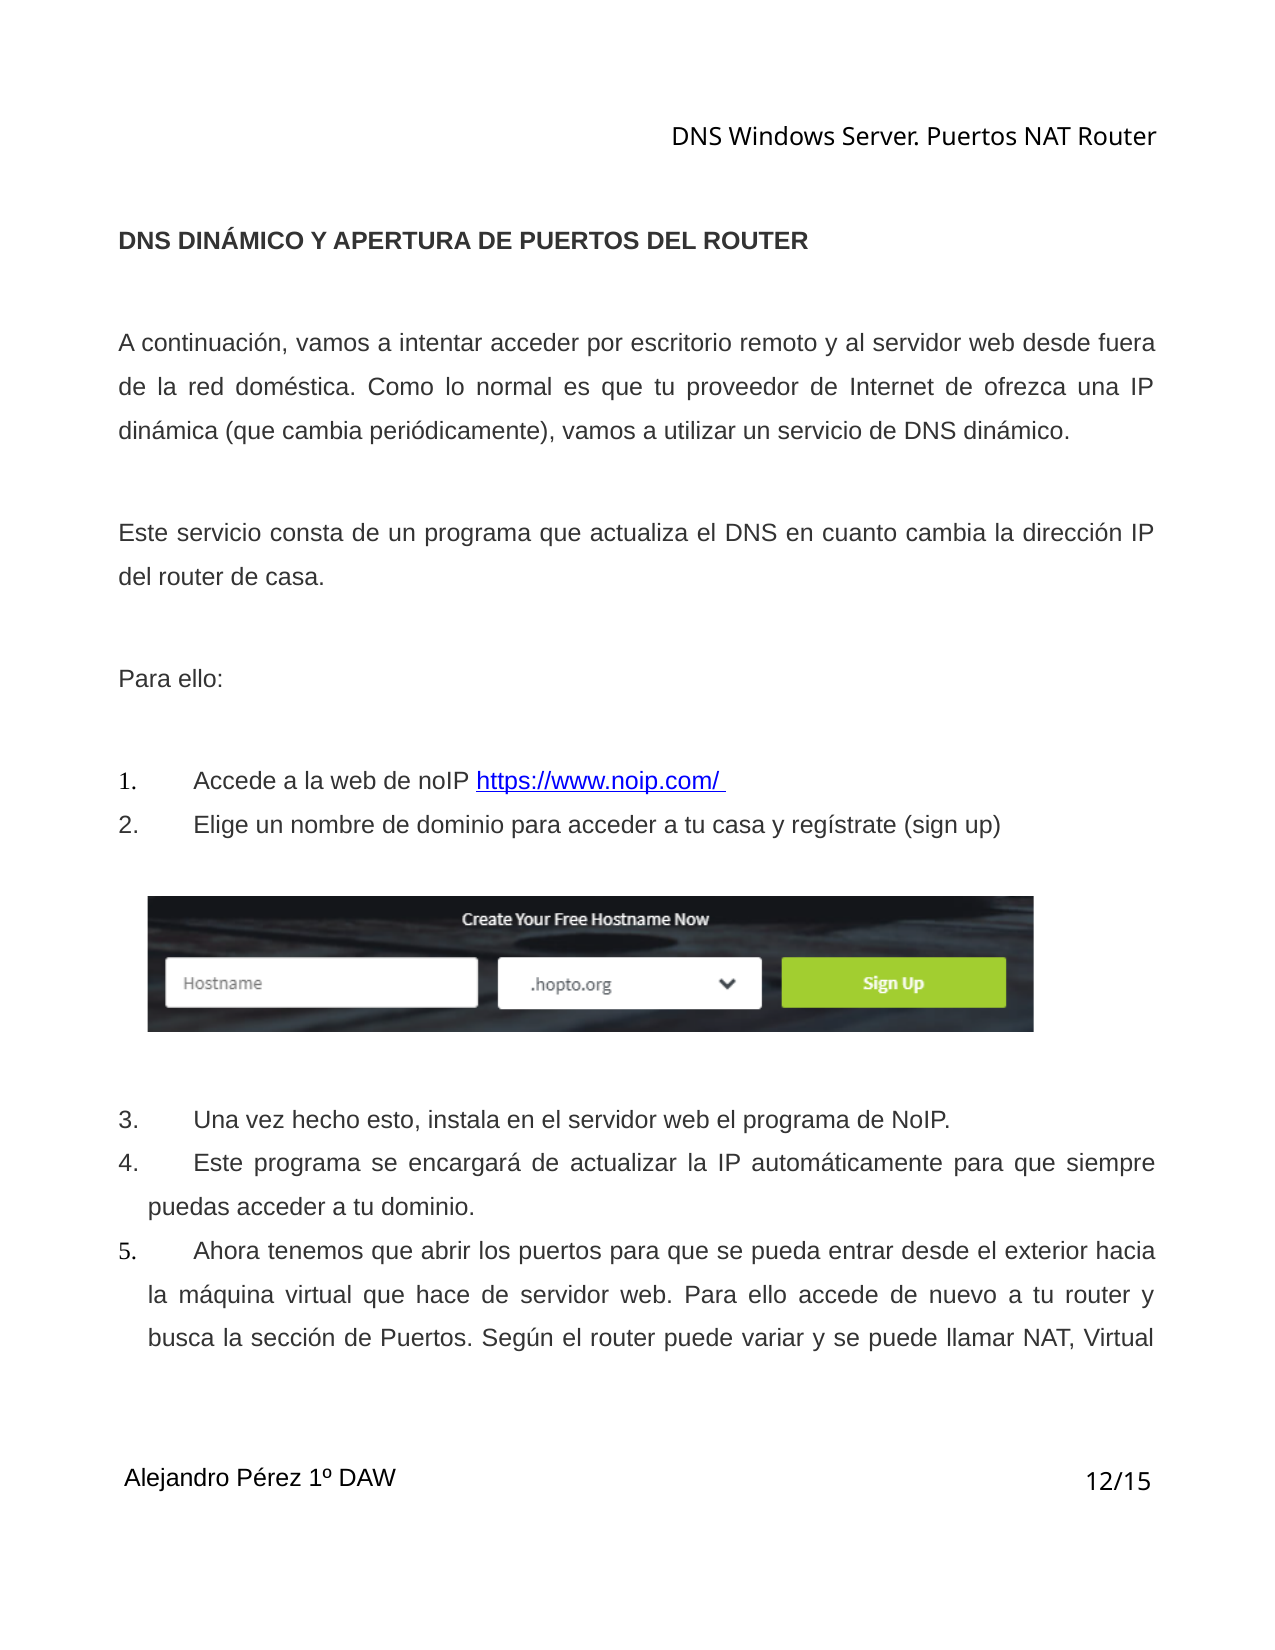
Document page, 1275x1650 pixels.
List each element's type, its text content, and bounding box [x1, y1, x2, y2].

list Elige un nombre de dominio para acceder a tu casa y regístrate (sign up) [118, 795, 1157, 838]
text Este servicio consta de un programa que actualiza el DNS en cuanto cambia la dirección IP del router de casa. [118, 503, 1157, 591]
text DNS DINÁMICO Y APERTURA DE PUERTOS DEL ROUTER [118, 211, 1157, 255]
list Este programa se encargará de actualizar la IP automáticamente para que siempre puedas acceder a tu dominio. [118, 1133, 1157, 1221]
picture [147, 896, 1034, 1032]
list Accede a la web de noIP https://www.noip.com/ [118, 751, 1157, 795]
text Para ello: [118, 649, 1157, 693]
text A continuación, vamos a intentar acceder por escritorio remoto y al servidor web desde fuera de la red doméstica. Como lo normal es que tu proveedor de Internet de ofrezca una IP dinámica (que cambia periódicamente), vamos a utilizar un servicio de DNS dinámico. [118, 313, 1157, 445]
list Una vez hecho esto, instala en el servidor web el programa de NoIP. [118, 1089, 1157, 1133]
list Ahora tenemos que abrir los puertos para que se pueda entrar desde el exterior hacia la máquina virtual que hace de servidor web. Para ello accede de nuevo a tu router y busca la sección de Puertos. Según el router puede variar y se puede llamar NAT, Virtual [118, 1221, 1157, 1352]
